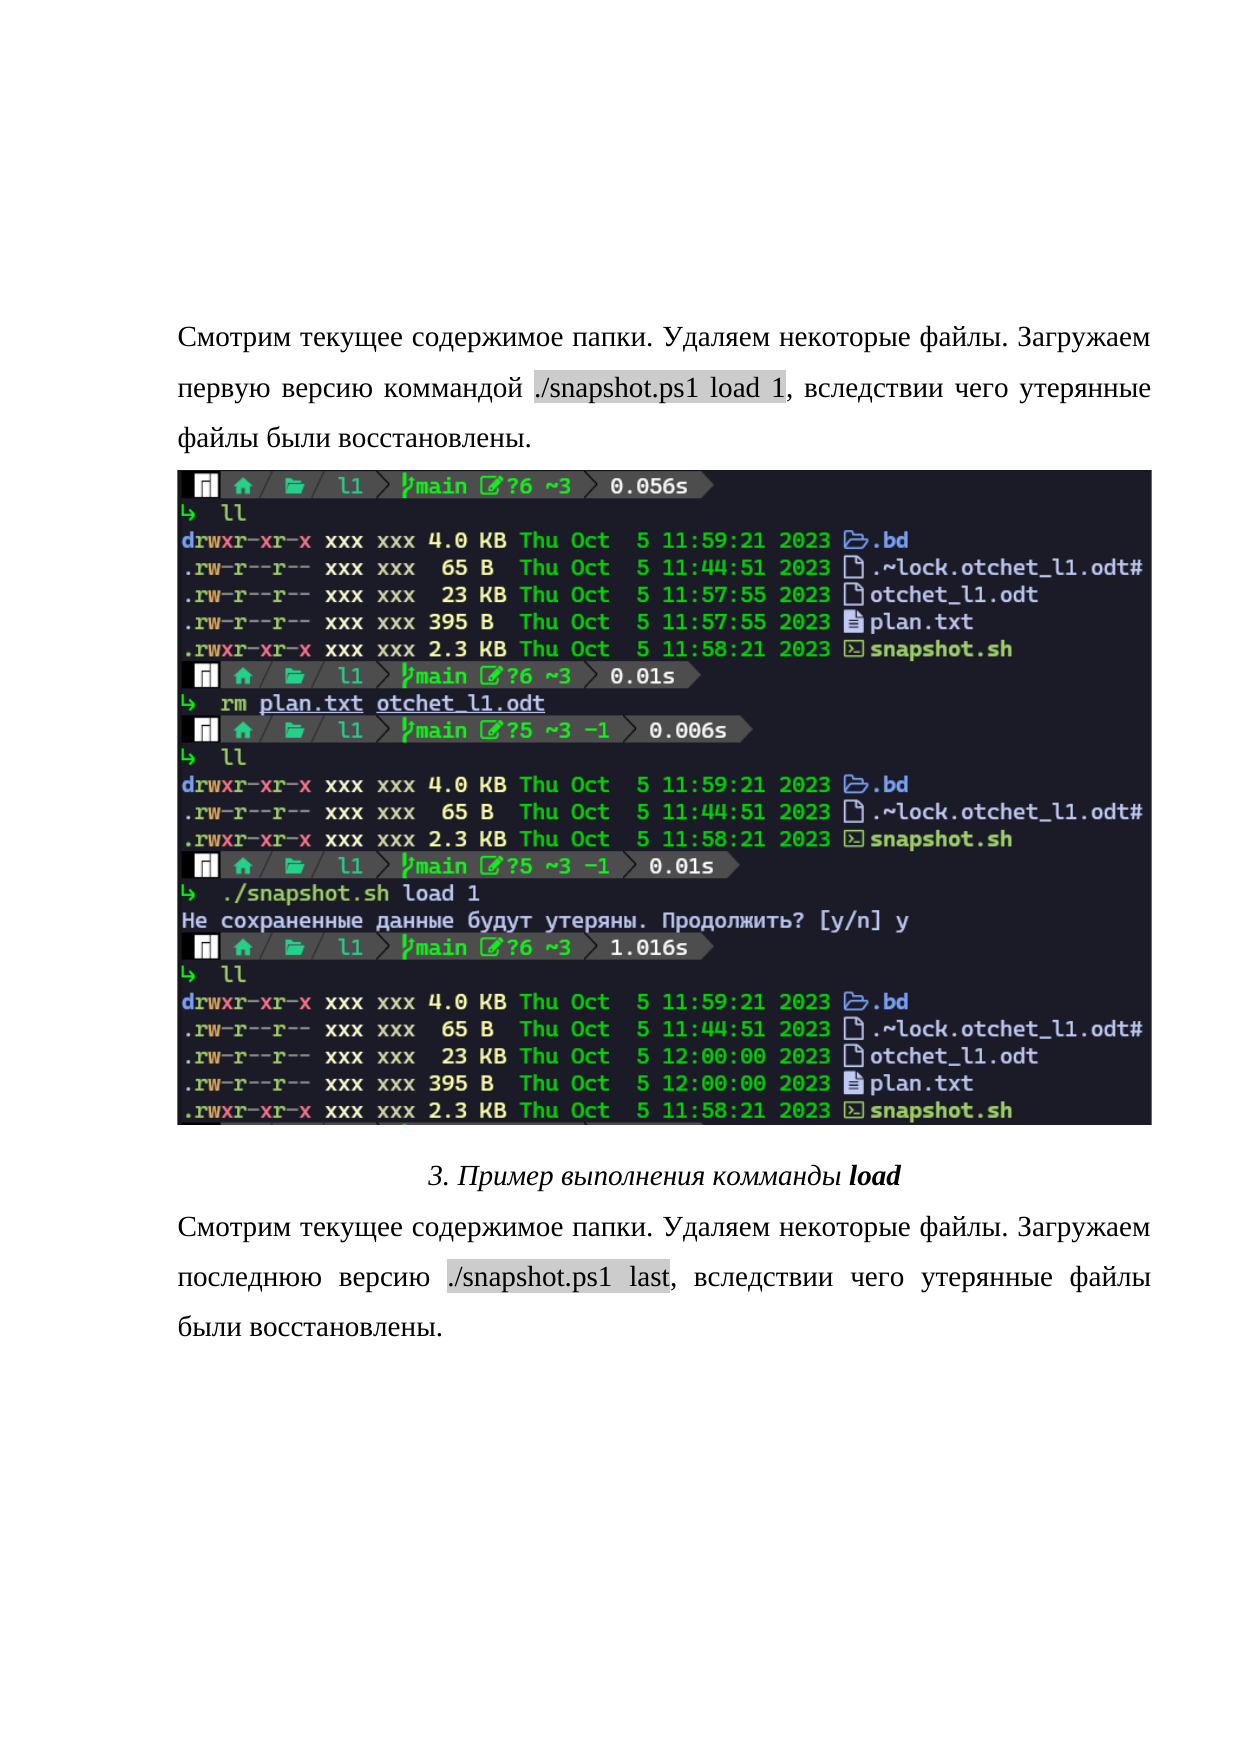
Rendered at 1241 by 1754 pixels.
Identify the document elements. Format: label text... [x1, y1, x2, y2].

text 3. Пример выполнения комманды load [177, 1125, 1152, 1192]
picture [177, 470, 1152, 1125]
text Смотрим текущее содержимое папки. Удаляем некоторые файлы. Загружаем последнюю версию ./snapshot.ps1 last, вследствии чего утерянные файлы были восстановлены. [177, 1209, 1152, 1343]
text Смотрим текущее содержимое папки. Удаляем некоторые файлы. Загружаем первую версию коммандой ./snapshot.ps1 load 1, вследствии чего утерянные файлы были восстановлены. [177, 319, 1152, 453]
